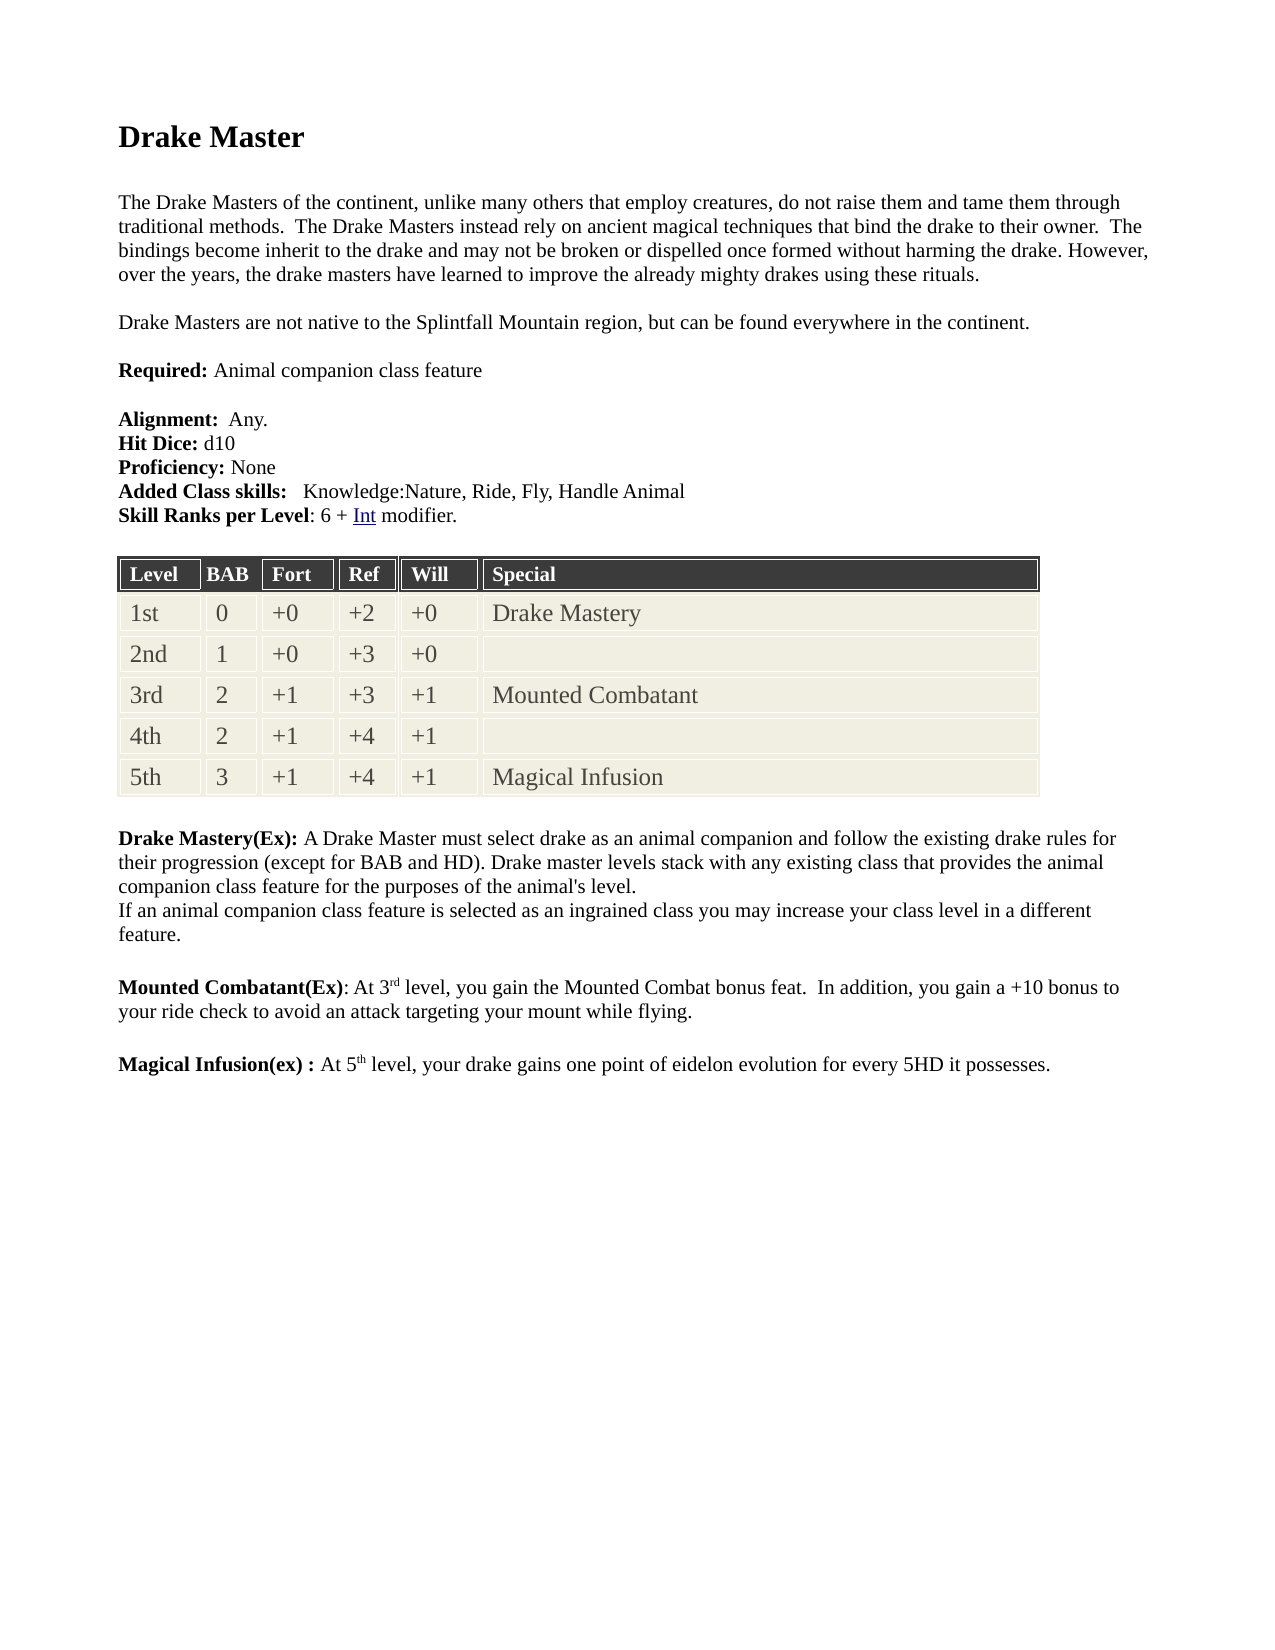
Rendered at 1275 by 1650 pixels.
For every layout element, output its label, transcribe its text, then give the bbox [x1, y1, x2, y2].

table_cell +0 [259, 592, 336, 633]
table_header Level [117, 556, 203, 592]
text Hit Dice: d10 Proficiency: None Added Class skills: Knowledge:Nature, Ride, Fly, Handle Animal [118, 431, 1157, 503]
table_cell [480, 715, 1040, 756]
table_header Will [399, 556, 480, 592]
table_cell Drake Mastery [480, 592, 1040, 633]
table_header Special [480, 556, 1040, 592]
table_header BAB [203, 556, 259, 592]
text Drake Master [118, 118, 1157, 154]
text Drake Mastery(Ex): A Drake Master must select drake as an animal companion and follow the existing drake rules for their progression (except for BAB and HD). Drake master levels stack with any existing class that provides the animal companion class feature for the purposes of the animal's level. If an animal companion class feature is selected as an ingrained class you may increase your class level in a different feature. [118, 826, 1157, 975]
table_cell 2 [203, 674, 259, 715]
text Magical Infusion(ex) : At 5th level, your drake gains one point of eidelon evolution for every 5HD it possesses. [118, 1052, 1157, 1076]
text Mounted Combatant(Ex): At 3rd level, you gain the Mounted Combat bonus feat. In addition, you gain a +10 bonus to your ride check to avoid an attack targeting your mount while flying. [118, 975, 1157, 1023]
table_cell +1 [259, 756, 336, 797]
table_cell +4 [336, 715, 398, 756]
text Alignment: Any. [118, 407, 1157, 431]
table_cell 3 [203, 756, 259, 797]
table_cell +0 [399, 633, 480, 674]
table_cell 2nd [117, 633, 203, 674]
table_header Fort [259, 556, 336, 592]
table_cell +1 [259, 674, 336, 715]
table_cell +4 [336, 756, 398, 797]
table_cell Mounted Combatant [480, 674, 1040, 715]
table_cell +0 [399, 592, 480, 633]
text Drake Masters are not native to the Splintfall Mountain region, but can be found everywhere in the continent. [118, 310, 1157, 334]
text Skill Ranks per Level: 6 + Int modifier. [118, 503, 1157, 527]
table_cell 5th [117, 756, 203, 797]
text The Drake Masters of the continent, unlike many others that employ creatures, do not raise them and tame them through traditional methods. The Drake Masters instead rely on ancient magical techniques that bind the drake to their owner. The bindings become inherit to the drake and may not be broken or dispelled once formed without harming the drake. However, over the years, the drake masters have learned to improve the already mighty drakes using these rituals. [118, 190, 1157, 286]
table_cell +1 [399, 715, 480, 756]
text Required: Animal companion class feature [118, 358, 1157, 382]
table_cell +1 [259, 715, 336, 756]
table_cell +1 [399, 756, 480, 797]
table_cell 0 [203, 592, 259, 633]
table_cell 1st [117, 592, 203, 633]
table_cell Magical Infusion [480, 756, 1040, 797]
table_cell 3rd [117, 674, 203, 715]
table_cell [480, 633, 1040, 674]
table_cell 1 [203, 633, 259, 674]
table_cell +3 [336, 674, 398, 715]
table_cell 4th [117, 715, 203, 756]
table_cell 2 [203, 715, 259, 756]
table_cell +0 [259, 633, 336, 674]
table_header Ref [336, 556, 398, 592]
table_cell +3 [336, 633, 398, 674]
table_cell +2 [336, 592, 398, 633]
table_cell +1 [399, 674, 480, 715]
